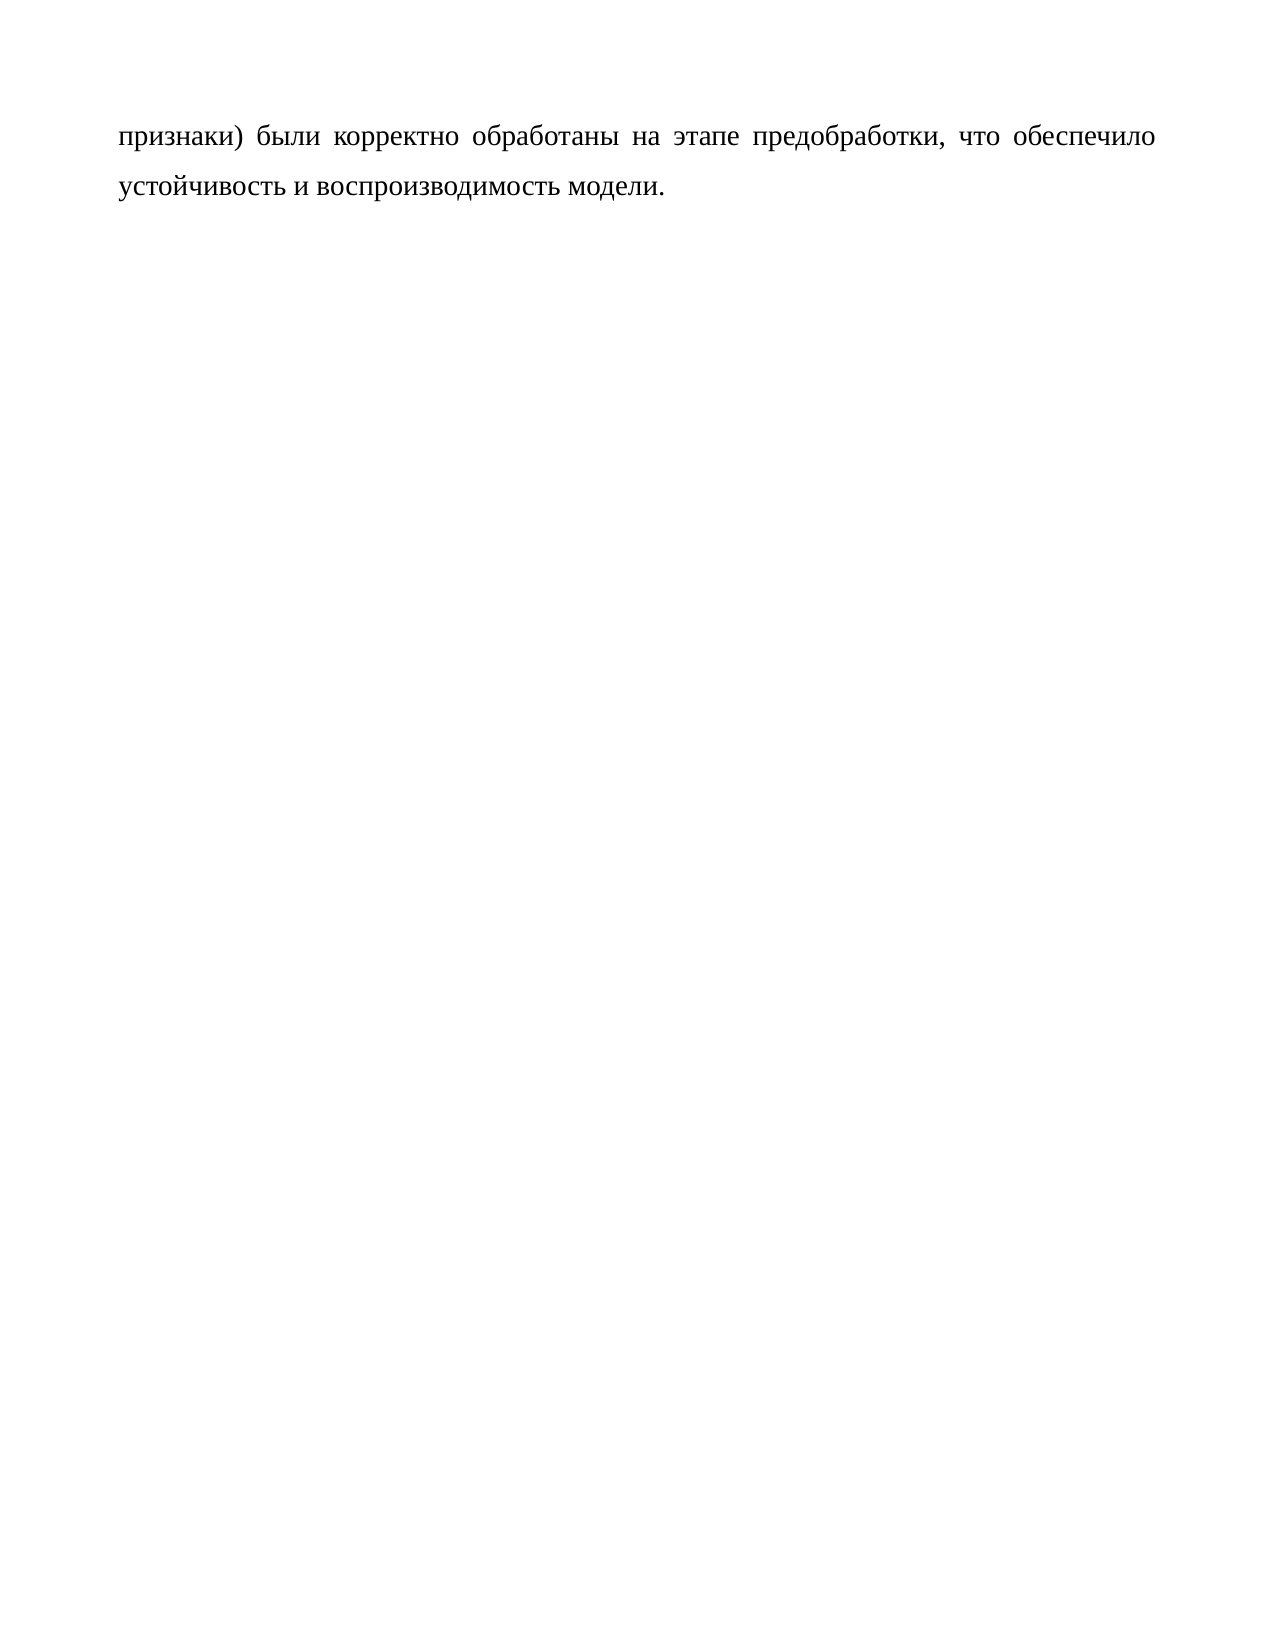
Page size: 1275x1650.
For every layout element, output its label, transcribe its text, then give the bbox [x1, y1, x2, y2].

list признаки) были корректно обработаны на этапе предобработки, что обеспечило устойчивость и воспроизводимость модели. [118, 118, 1157, 202]
